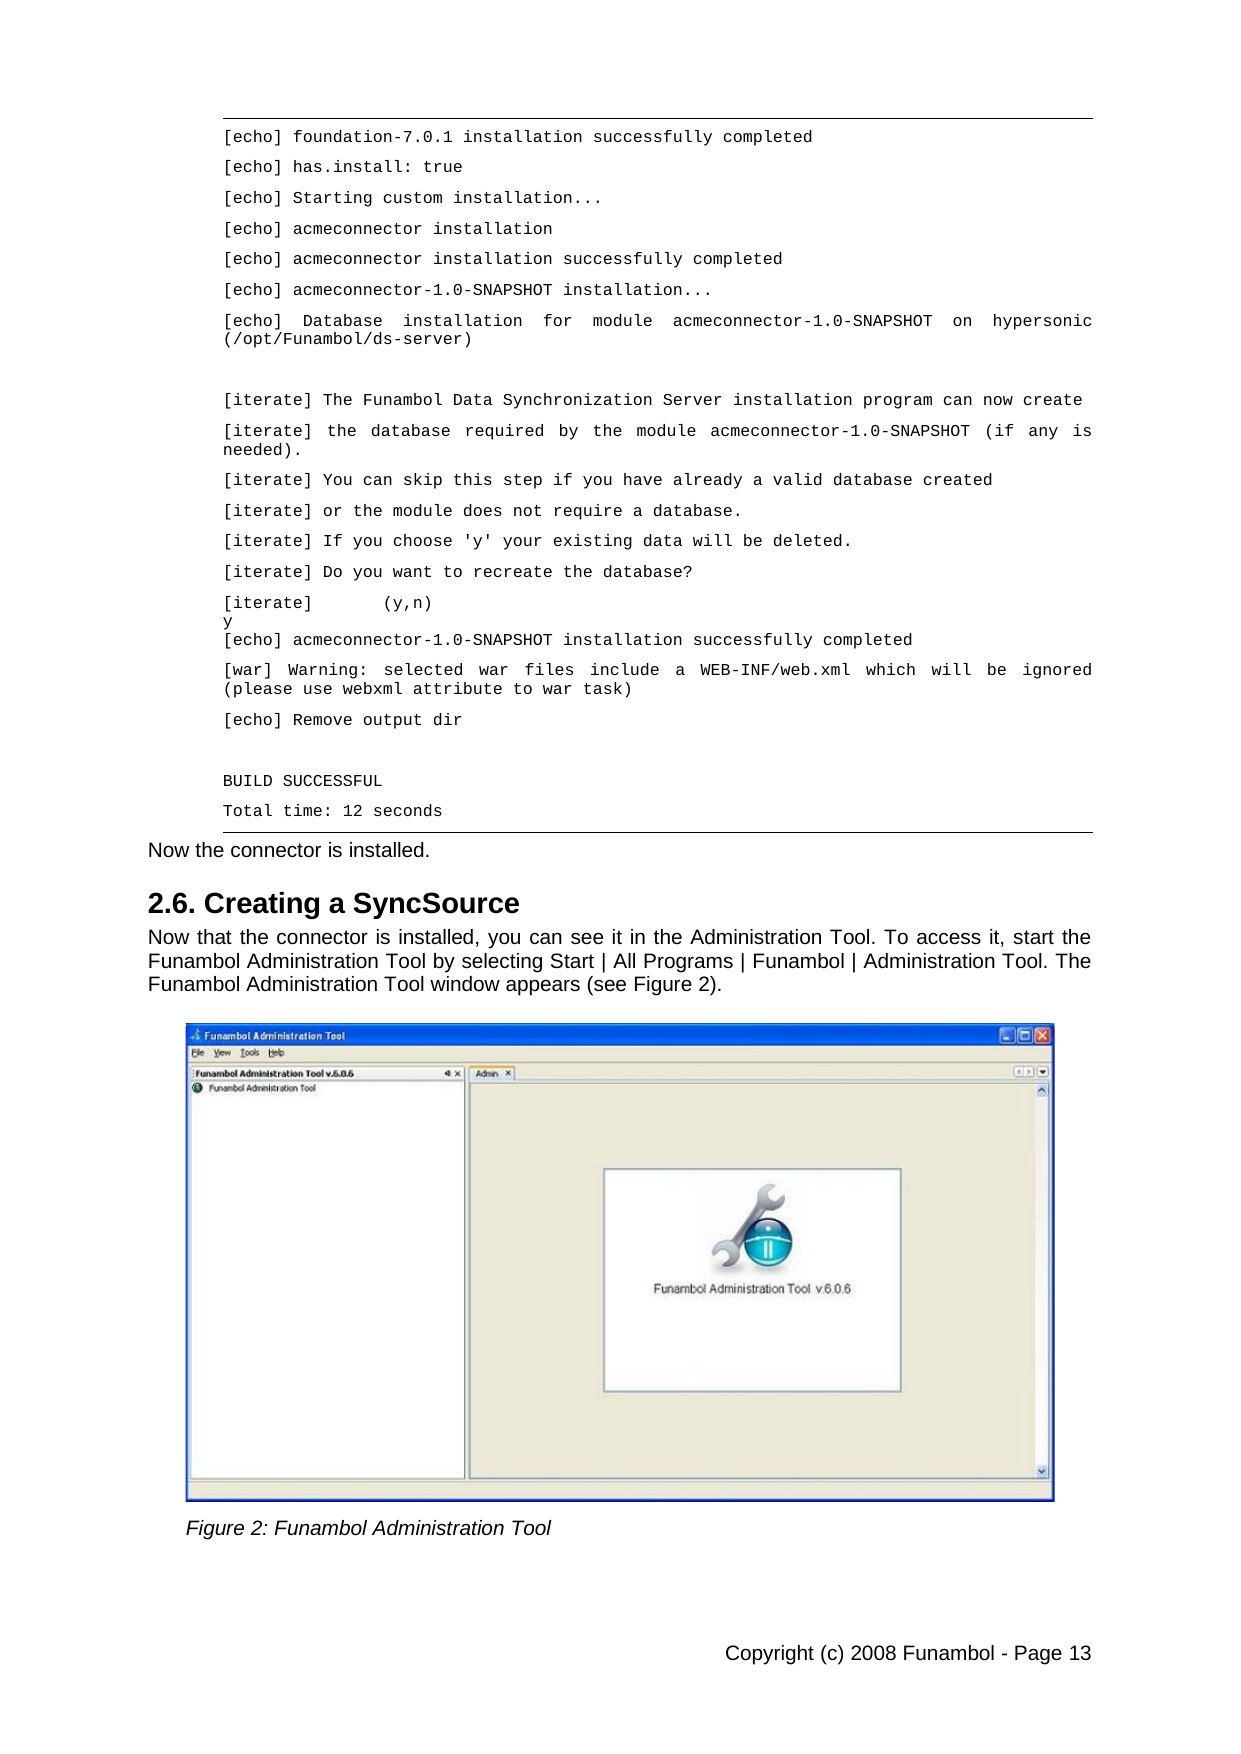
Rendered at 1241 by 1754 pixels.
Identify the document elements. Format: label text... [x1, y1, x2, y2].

text [iterate] You can skip this step if you have already a valid database created [223, 461, 1093, 491]
text [iterate] If you choose 'y' your existing data will be deleted. [223, 523, 1093, 552]
text [war] Warning: selected war files include a WEB-INF/web.xml which will be ignored (please use webxml attribute to war task) [223, 652, 1093, 699]
text Total time: 12 seconds [223, 793, 1093, 832]
text [186, 1011, 1055, 1023]
text [echo] Starting custom installation... [223, 179, 1093, 208]
text [iterate] the database required by the module acmeconnector-1.0-SNAPSHOT (if any is needed). [223, 412, 1093, 460]
text Now the connector is installed. [148, 838, 1093, 862]
text [iterate] Do you want to recreate the database? [223, 553, 1093, 582]
text [echo] acmeconnector-1.0-SNAPSHOT installation... [223, 271, 1093, 300]
text [echo] Database installation for module acmeconnector-1.0-SNAPSHOT on hypersonic (/opt/Funambol/ds-server) [223, 302, 1093, 349]
text BUILD SUCCESSFUL [223, 762, 1093, 791]
text Now that the connector is installed, you can see it in the Administration Tool. To access it, start the Funambol Administration Tool by selecting Start | All Programs | Funambol | Administration Tool. The Funambol Administration Tool window appears (see Figure 2). [148, 926, 1093, 996]
text [echo] foundation-7.0.1 installation successfully completed [223, 119, 1093, 147]
text [echo] acmeconnector installation successfully completed [223, 241, 1093, 270]
text [echo] has.install: true [223, 149, 1093, 178]
picture [185, 1023, 1055, 1502]
subtitle Creating a SyncSource [148, 887, 1093, 919]
text Figure 2: Funambol Administration Tool [186, 1502, 1055, 1540]
text [echo] acmeconnector installation [223, 210, 1093, 239]
text [iterate] or the module does not require a database. [223, 492, 1093, 521]
text [iterate] The Funambol Data Synchronization Server installation program can now create [223, 382, 1093, 411]
text [echo] Remove output dir [223, 701, 1093, 730]
text [iterate] (y,n) y [echo] acmeconnector-1.0-SNAPSHOT installation successfully completed [223, 584, 1093, 650]
